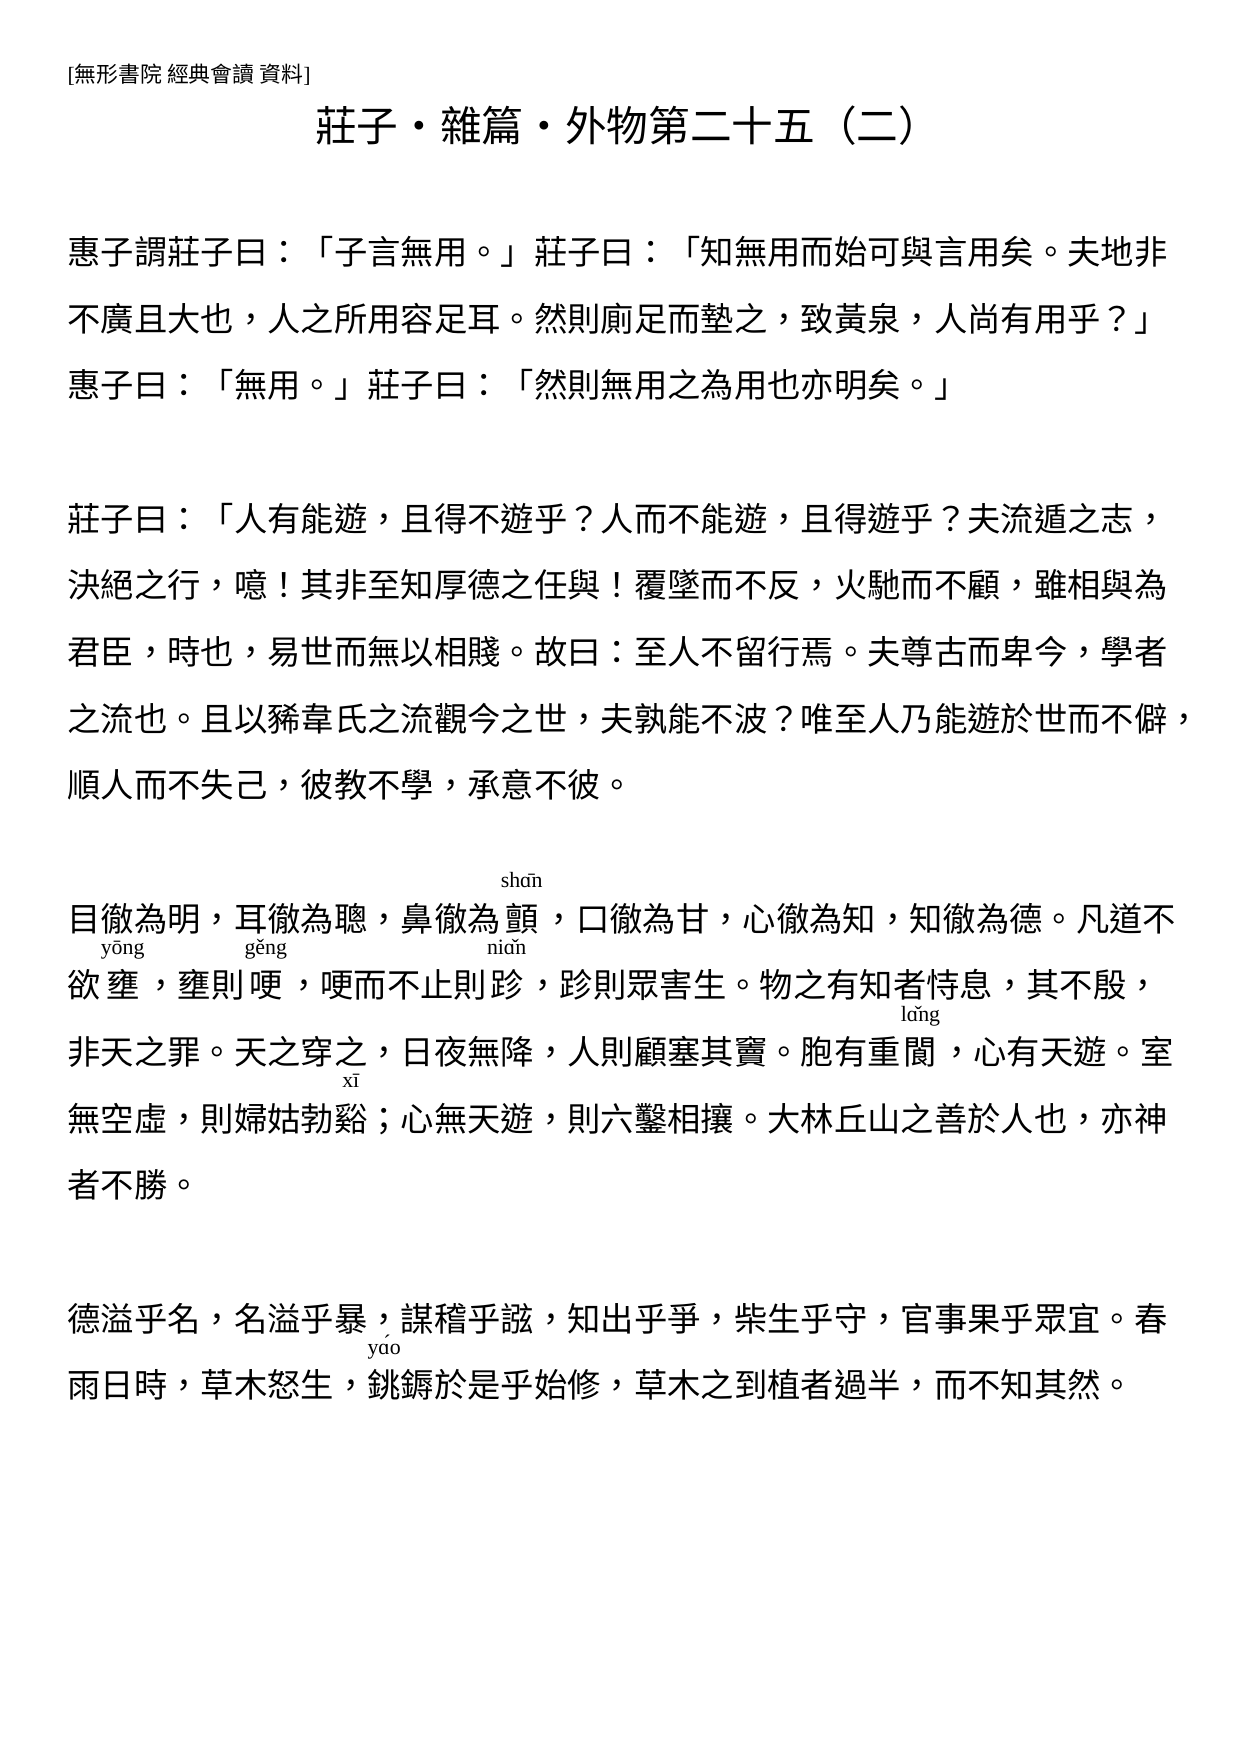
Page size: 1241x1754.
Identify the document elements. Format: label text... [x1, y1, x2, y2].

text [無形書院 經典會讀 資料] [67, 36, 1187, 94]
text 德溢乎名，名溢乎暴，謀稽乎誸，知出乎爭，柴生乎守，官事果乎眾宜。春雨日時，草木怒生，銚yɑ́o鎒於是乎始修，草木之到植者過半，而不知其然。 [67, 1278, 1187, 1411]
text 莊子‧雜篇‧外物第二十五（二） [67, 94, 1187, 153]
text 莊子曰：「人有能遊，且得不遊乎？人而不能遊，且得遊乎？夫流遁之志，決絕之行，噫！其非至知厚德之任與！覆墜而不反，火馳而不顧，雖相與為君臣，時也，易世而無以相賤。故曰：至人不留行焉。夫尊古而卑今，學者之流也。且以豨韋氏之流觀今之世，夫孰能不波？唯至人乃能遊於世而不僻，順人而不失己，彼教不學，承意不彼。 [67, 478, 1187, 811]
text 目徹為明，耳徹為聰，鼻徹為顫shɑ̄n，口徹為甘，心徹為知，知徹為德。凡道不欲壅yōng，壅則哽gěng，哽而不止則跈niɑ̌n，跈則眾害生。物之有知者恃息，其不殷，非天之罪。天之穿之，日夜無降，人則顧塞其竇。胞有重閬lɑ̌ng，心有天遊。室無空虛，則婦姑勃谿xī；心無天遊，則六鑿相攘。大林丘山之善於人也，亦神者不勝。 [67, 878, 1187, 1211]
text 惠子謂莊子曰：「子言無用。」莊子曰：「知無用而始可與言用矣。夫地非不廣且大也，人之所用容足耳。然則廁足而墊之，致黃泉，人尚有用乎？」惠子曰：「無用。」莊子曰：「然則無用之為用也亦明矣。」 [67, 211, 1187, 411]
